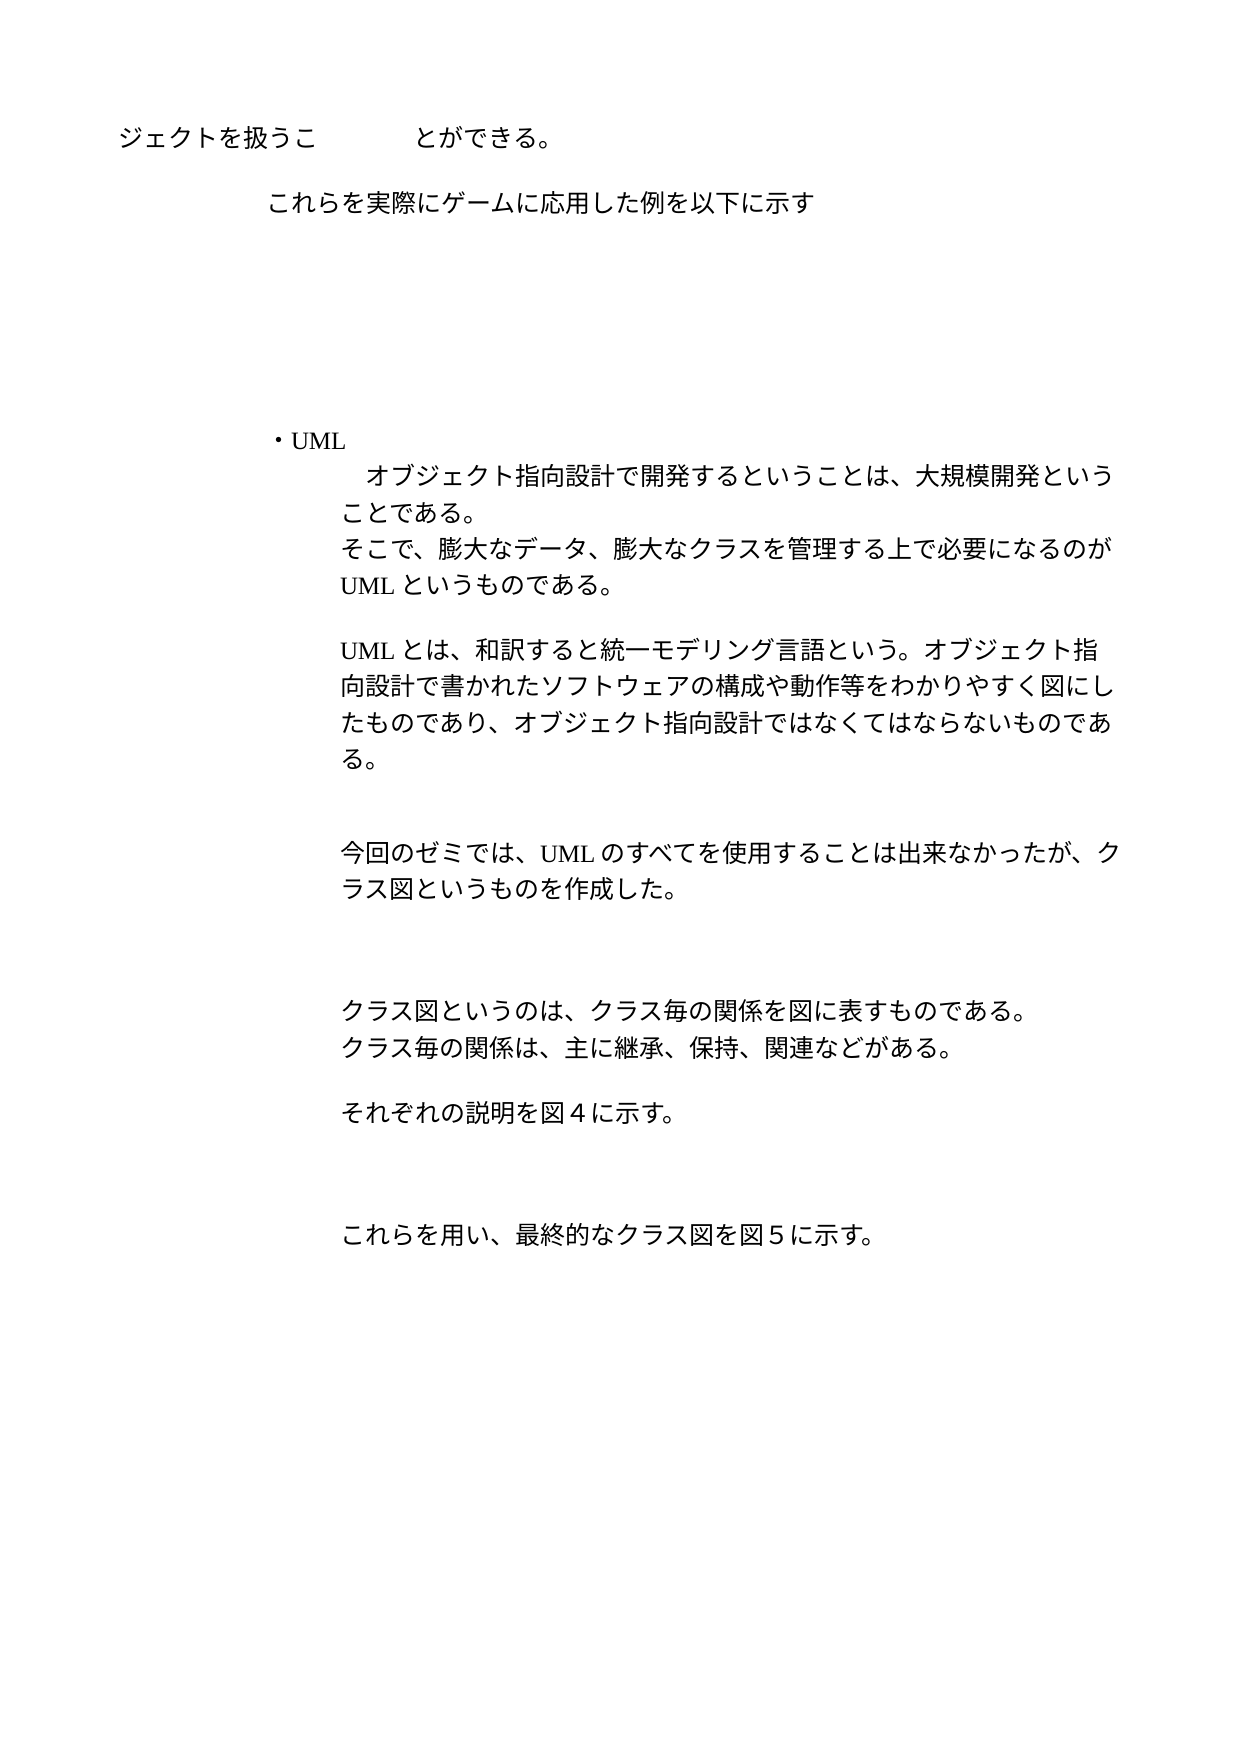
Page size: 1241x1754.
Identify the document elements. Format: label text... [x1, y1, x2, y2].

text ジェクトを扱うこ とができる。 [118, 118, 1122, 154]
text これらを実際にゲームに応用した例を以下に示す [118, 183, 1122, 219]
text オブジェクト指向設計で開発するということは、大規模開発ということである。 [340, 457, 1122, 529]
text クラス毎の関係は、主に継承、保持、関連などがある。 [340, 1028, 1122, 1064]
text ・UML [266, 421, 1122, 457]
text UMLとは、和訳すると統一モデリング言語という。オブジェクト指向設計で書かれたソフトウェアの構成や動作等をわかりやすく図にしたものであり、オブジェクト指向設計ではなくてはならないものである。 [340, 631, 1122, 776]
text クラス図というのは、クラス毎の関係を図に表すものである。 [340, 992, 1122, 1028]
text これらを用い、最終的なクラス図を図５に示す。 [340, 1216, 1122, 1252]
text それぞれの説明を図４に示す。 [340, 1093, 1122, 1129]
text 今回のゼミでは、UMLのすべてを使用することは出来なかったが、クラス図というものを作成した。 [340, 833, 1122, 906]
text そこで、膨大なデータ、膨大なクラスを管理する上で必要になるのがUMLというものである。 [340, 529, 1122, 602]
